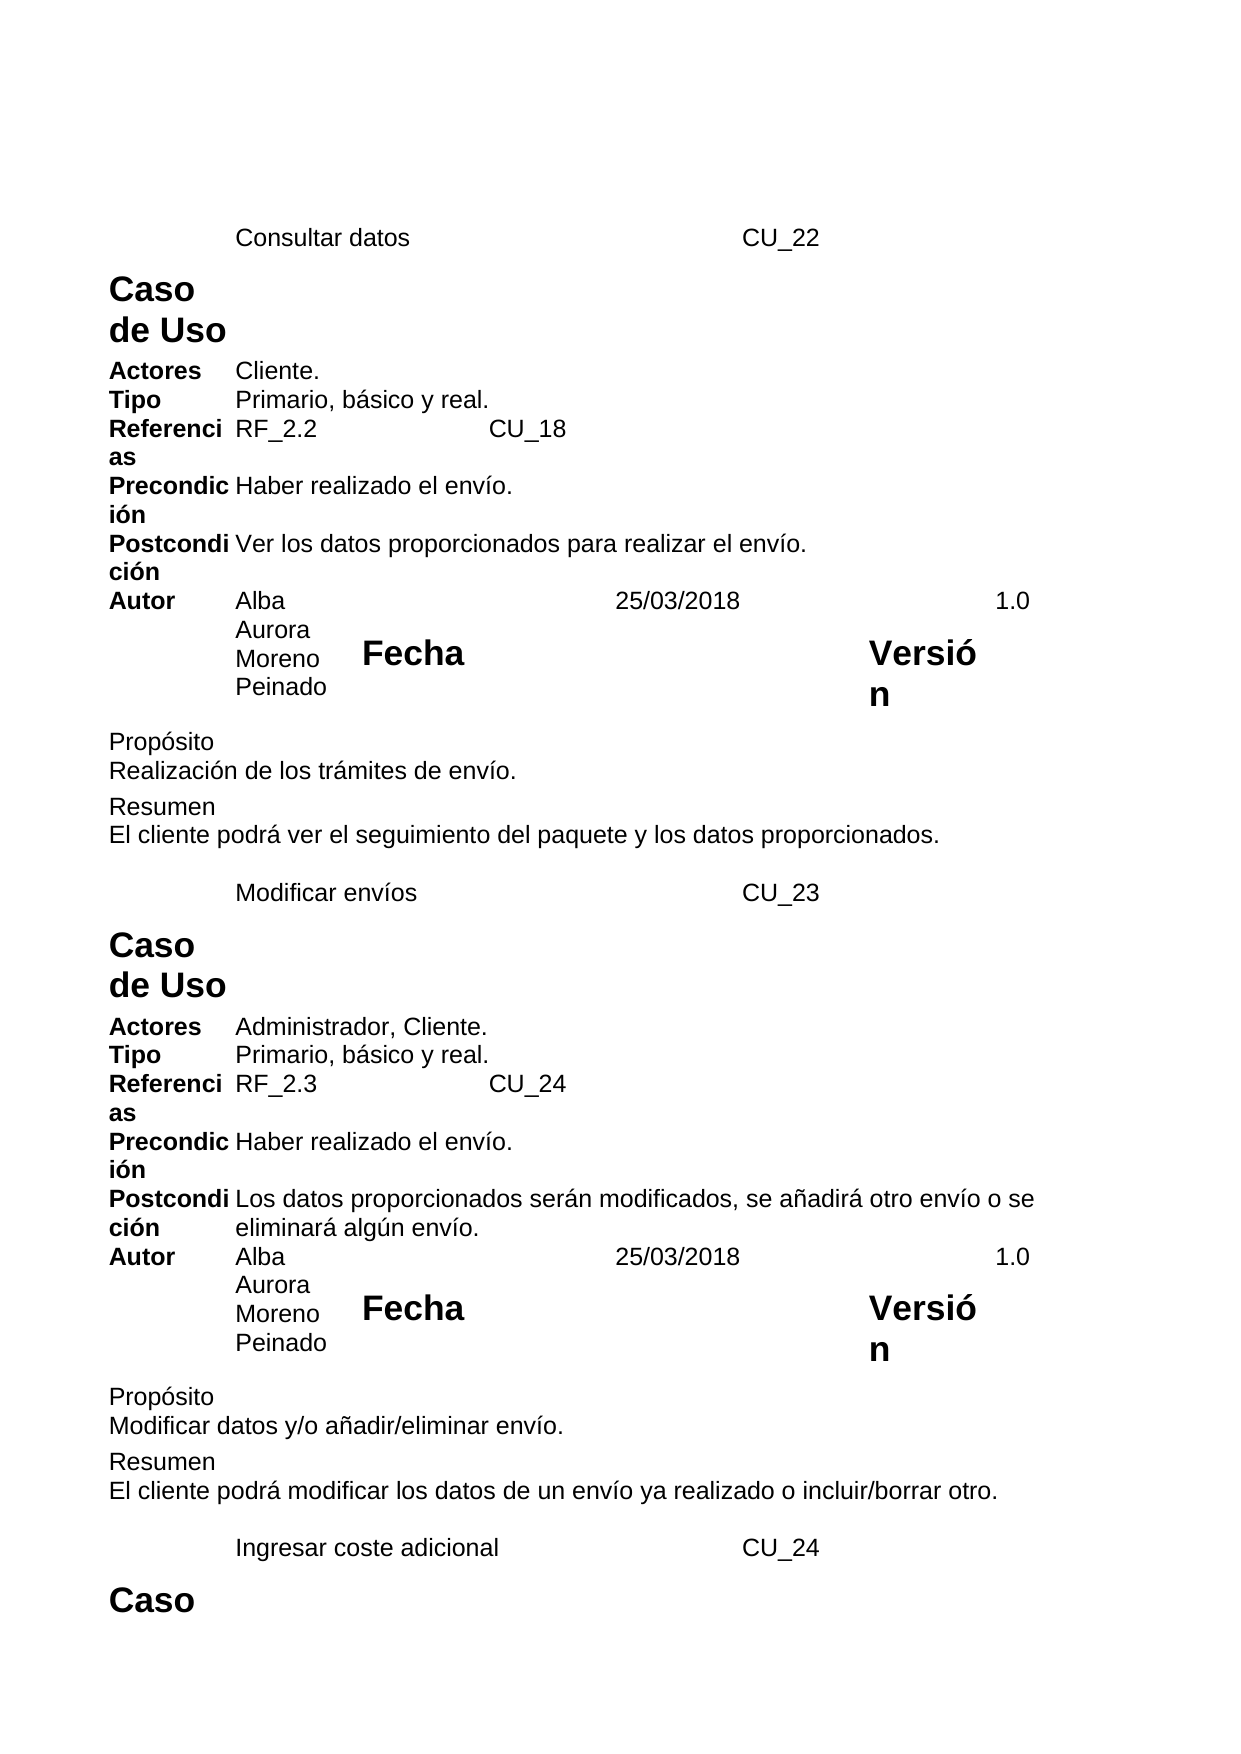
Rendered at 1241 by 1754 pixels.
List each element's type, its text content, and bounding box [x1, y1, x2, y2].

table_header Consultar datos [235, 223, 742, 356]
table_cell CU_18 [489, 414, 1122, 471]
table_cell Haber realizado el envío. [235, 1127, 1122, 1184]
table_header Resumen [109, 792, 1122, 821]
table_cell 25/03/2018 [615, 586, 868, 720]
table_cell Primario, básico y real. [235, 385, 1122, 414]
table_cell RF_2.3 [235, 1069, 488, 1127]
table_cell Referencias [109, 1069, 235, 1127]
table_cell 25/03/2018 [615, 1242, 868, 1375]
table_header CU_23 [742, 878, 1122, 1012]
table_header Caso [109, 1534, 235, 1620]
table_cell Postcondición [109, 1184, 235, 1242]
table_header Propósito [109, 727, 1122, 756]
table_cell Administrador, Cliente. [235, 1012, 1122, 1040]
table_cell Actores [109, 1012, 235, 1040]
table_cell RF_2.2 [235, 414, 488, 471]
table_header Caso de Uso [109, 878, 235, 1012]
table_cell Autor [109, 586, 235, 720]
table_cell Ver los datos proporcionados para realizar el envío. [235, 529, 1122, 586]
table_cell Haber realizado el envío. [235, 471, 1122, 529]
table_cell Alba Aurora Moreno Peinado [235, 1242, 362, 1375]
table_cell Tipo [109, 385, 235, 414]
table_cell Precondición [109, 471, 235, 529]
table_cell CU_24 [489, 1069, 1122, 1127]
table_cell Tipo [109, 1040, 235, 1069]
table_cell Cliente. [235, 356, 1122, 385]
table_cell Modificar datos y/o añadir/eliminar envío. [109, 1411, 1122, 1440]
table_cell Fecha [362, 1242, 615, 1375]
table_cell Referencias [109, 414, 235, 471]
table_cell Precondición [109, 1127, 235, 1184]
table_cell El cliente podrá ver el seguimiento del paquete y los datos proporcionados. [109, 821, 1122, 849]
table_header Modificar envíos [235, 878, 742, 1012]
table_cell Fecha [362, 586, 615, 720]
table_header CU_24 [742, 1534, 1122, 1620]
table_header Caso de Uso [109, 223, 235, 356]
table_cell Alba Aurora Moreno Peinado [235, 586, 362, 720]
table_cell Los datos proporcionados serán modificados, se añadirá otro envío o se eliminará algún envío. [235, 1184, 1122, 1242]
table_header CU_22 [742, 223, 1122, 356]
table_header Resumen [109, 1447, 1122, 1476]
table_cell Autor [109, 1242, 235, 1375]
table_cell Versión [869, 586, 995, 720]
table_cell 1.0 [995, 1242, 1122, 1375]
table_cell El cliente podrá modificar los datos de un envío ya realizado o incluir/borrar otro. [109, 1476, 1122, 1505]
table_cell Postcondición [109, 529, 235, 586]
table_cell Actores [109, 356, 235, 385]
table_cell 1.0 [995, 586, 1122, 720]
table_header Ingresar coste adicional [235, 1534, 742, 1620]
table_cell Realización de los trámites de envío. [109, 756, 1122, 784]
table_cell Versión [869, 1242, 995, 1375]
table_cell Primario, básico y real. [235, 1040, 1122, 1069]
table_header Propósito [109, 1383, 1122, 1411]
